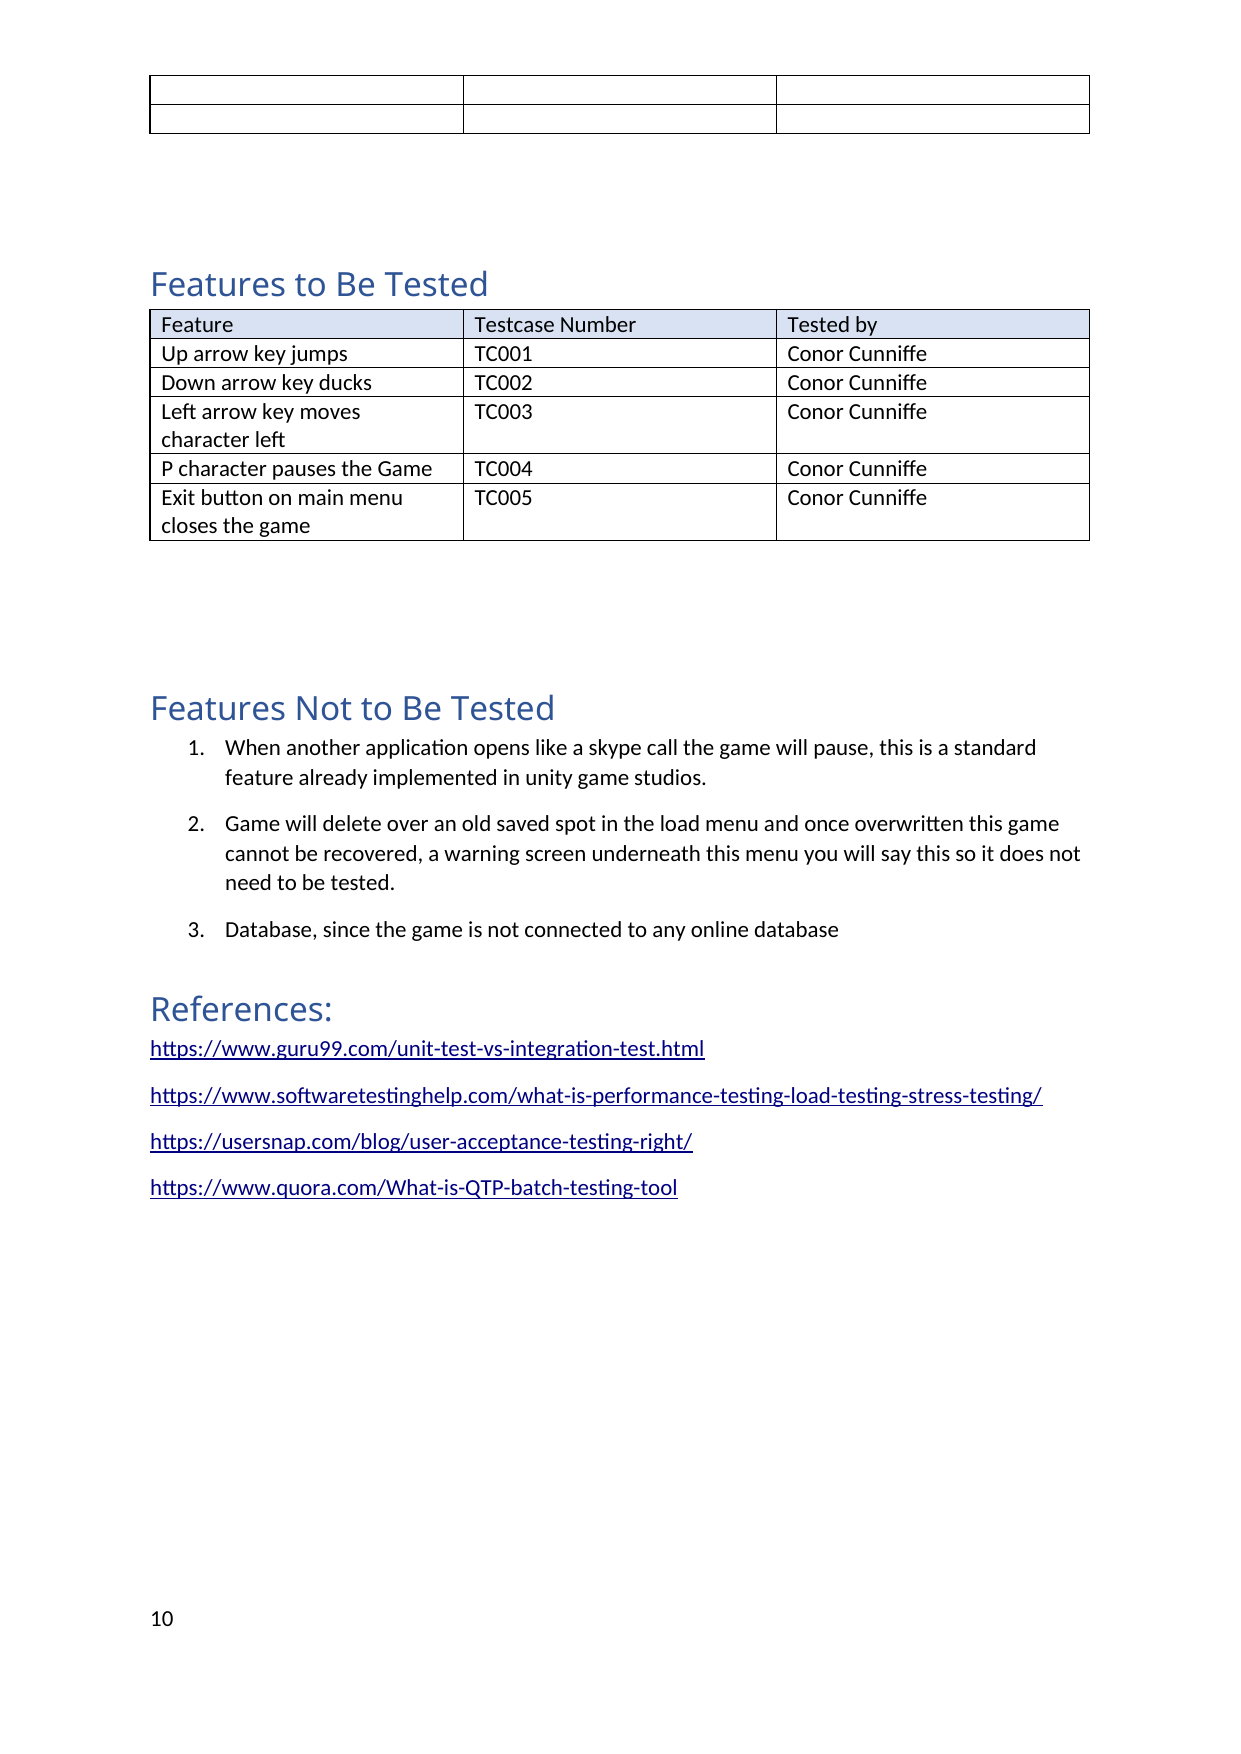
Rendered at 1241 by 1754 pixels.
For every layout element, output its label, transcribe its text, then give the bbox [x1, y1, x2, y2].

table_cell [151, 105, 463, 133]
table_cell TC004 [464, 454, 776, 482]
text https://www.guru99.com/unit-test-vs-integration-test.html [150, 1034, 1090, 1062]
table_header Feature [151, 310, 463, 338]
table_cell TC002 [464, 368, 776, 396]
list When another application opens like a skype call the game will pause, this is a standard feature already implemented in unity game studios. [187, 733, 1090, 791]
table_cell P character pauses the Game [151, 454, 463, 482]
table_cell [777, 105, 1089, 133]
text https://www.quora.com/What-is-QTP-batch-testing-tool [150, 1173, 1090, 1201]
list Game will delete over an old saved spot in the load menu and once overwritten this game cannot be recovered, a warning screen underneath this menu you will say this so it does not need to be tested. [187, 809, 1090, 897]
table_header Testcase Number [464, 310, 776, 338]
table_cell [151, 76, 463, 104]
table_cell [464, 76, 776, 104]
table_cell TC005 [464, 484, 776, 539]
table_cell [464, 105, 776, 133]
subtitle Features to Be Tested [150, 261, 1090, 306]
table_cell [777, 76, 1089, 104]
table_cell Conor Cunniffe [777, 454, 1089, 482]
text https://usersnap.com/blog/user-acceptance-testing-right/ [150, 1127, 1090, 1155]
table_cell Conor Cunniffe [777, 368, 1089, 396]
table_cell Conor Cunniffe [777, 397, 1089, 453]
table_cell Exit button on main menu closes the game [151, 484, 463, 539]
table_cell Up arrow key jumps [151, 339, 463, 367]
table_cell Conor Cunniffe [777, 339, 1089, 367]
table_cell Conor Cunniffe [777, 484, 1089, 539]
table_cell TC003 [464, 397, 776, 453]
table_header Tested by [777, 310, 1089, 338]
subtitle Features Not to Be Tested [150, 685, 1090, 730]
table_cell TC001 [464, 339, 776, 367]
list Database, since the game is not connected to any online database [187, 915, 1090, 943]
text https://www.softwaretestinghelp.com/what-is-performance-testing-load-testing-stress-testing/ [150, 1081, 1090, 1109]
table_cell Left arrow key moves character left [151, 397, 463, 453]
table_cell Down arrow key ducks [151, 368, 463, 396]
subtitle References: [150, 986, 1090, 1032]
